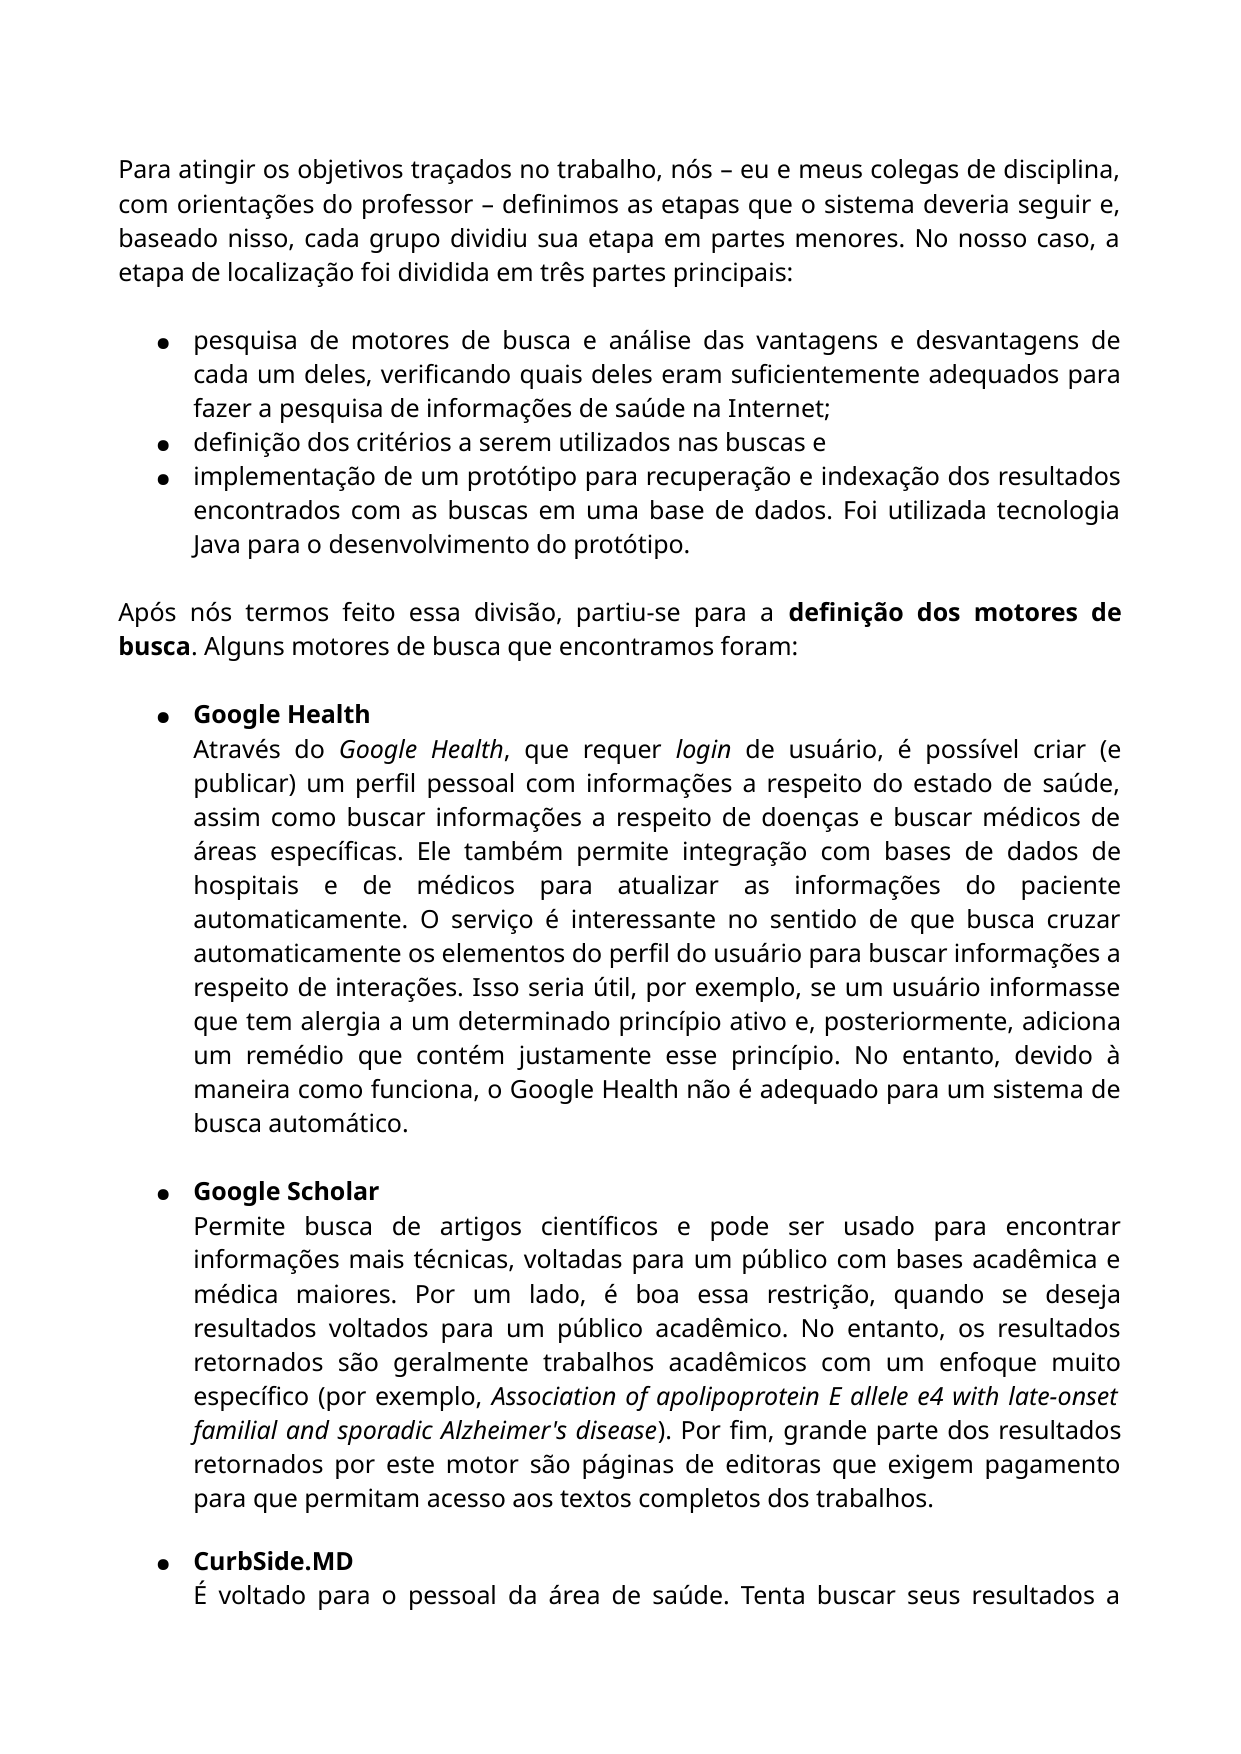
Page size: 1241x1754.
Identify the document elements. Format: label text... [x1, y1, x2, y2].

text Para atingir os objetivos traçados no trabalho, nós – eu e meus colegas de disciplina, com orientações do professor – definimos as etapas que o sistema deveria seguir e, baseado nisso, cada grupo dividiu sua etapa em partes menores. No nosso caso, a etapa de localização foi dividida em três partes principais: [118, 152, 1122, 288]
list Através do Google Health, que requer login de usuário, é possível criar (e publicar) um perfil pessoal com informações a respeito do estado de saúde, assim como buscar informações a respeito de doenças e buscar médicos de áreas específicas. Ele também permite integração com bases de dados de hospitais e de médicos para atualizar as informações do paciente automaticamente. O serviço é interessante no sentido de que busca cruzar automaticamente os elementos do perfil do usuário para buscar informações a respeito de interações. Isso seria útil, por exemplo, se um usuário informasse que tem alergia a um determinado princípio ativo e, posteriormente, adiciona um remédio que contém justamente esse princípio. No entanto, devido à maneira como funciona, o Google Health não é adequado para um sistema de busca automático. [156, 731, 1122, 1140]
list CurbSide.MD [156, 1543, 1122, 1577]
list Google Health [156, 697, 1122, 731]
list Google Scholar [156, 1174, 1122, 1208]
list pesquisa de motores de busca e análise das vantagens e desvantagens de cada um deles, verificando quais deles eram suficientemente adequados para fazer a pesquisa de informações de saúde na Internet; [156, 322, 1122, 425]
list implementação de um protótipo para recuperação e indexação dos resultados encontrados com as buscas em uma base de dados. Foi utilizada tecnologia Java para o desenvolvimento do protótipo. [156, 459, 1122, 561]
list definição dos critérios a serem utilizados nas buscas e [156, 425, 1122, 459]
list É voltado para o pessoal da área de saúde. Tenta buscar seus resultados a [156, 1577, 1122, 1612]
list Permite busca de artigos científicos e pode ser usado para encontrar informações mais técnicas, voltadas para um público com bases acadêmica e médica maiores. Por um lado, é boa essa restrição, quando se deseja resultados voltados para um público acadêmico. No entanto, os resultados retornados são geralmente trabalhos acadêmicos com um enfoque muito específico (por exemplo, Association of apolipoprotein E allele e4 with late-onset familial and sporadic Alzheimer's disease). Por fim, grande parte dos resultados retornados por este motor são páginas de editoras que exigem pagamento para que permitam acesso aos textos completos dos trabalhos. [156, 1208, 1122, 1515]
text Após nós termos feito essa divisão, partiu-se para a definição dos motores de busca. Alguns motores de busca que encontramos foram: [118, 595, 1122, 663]
